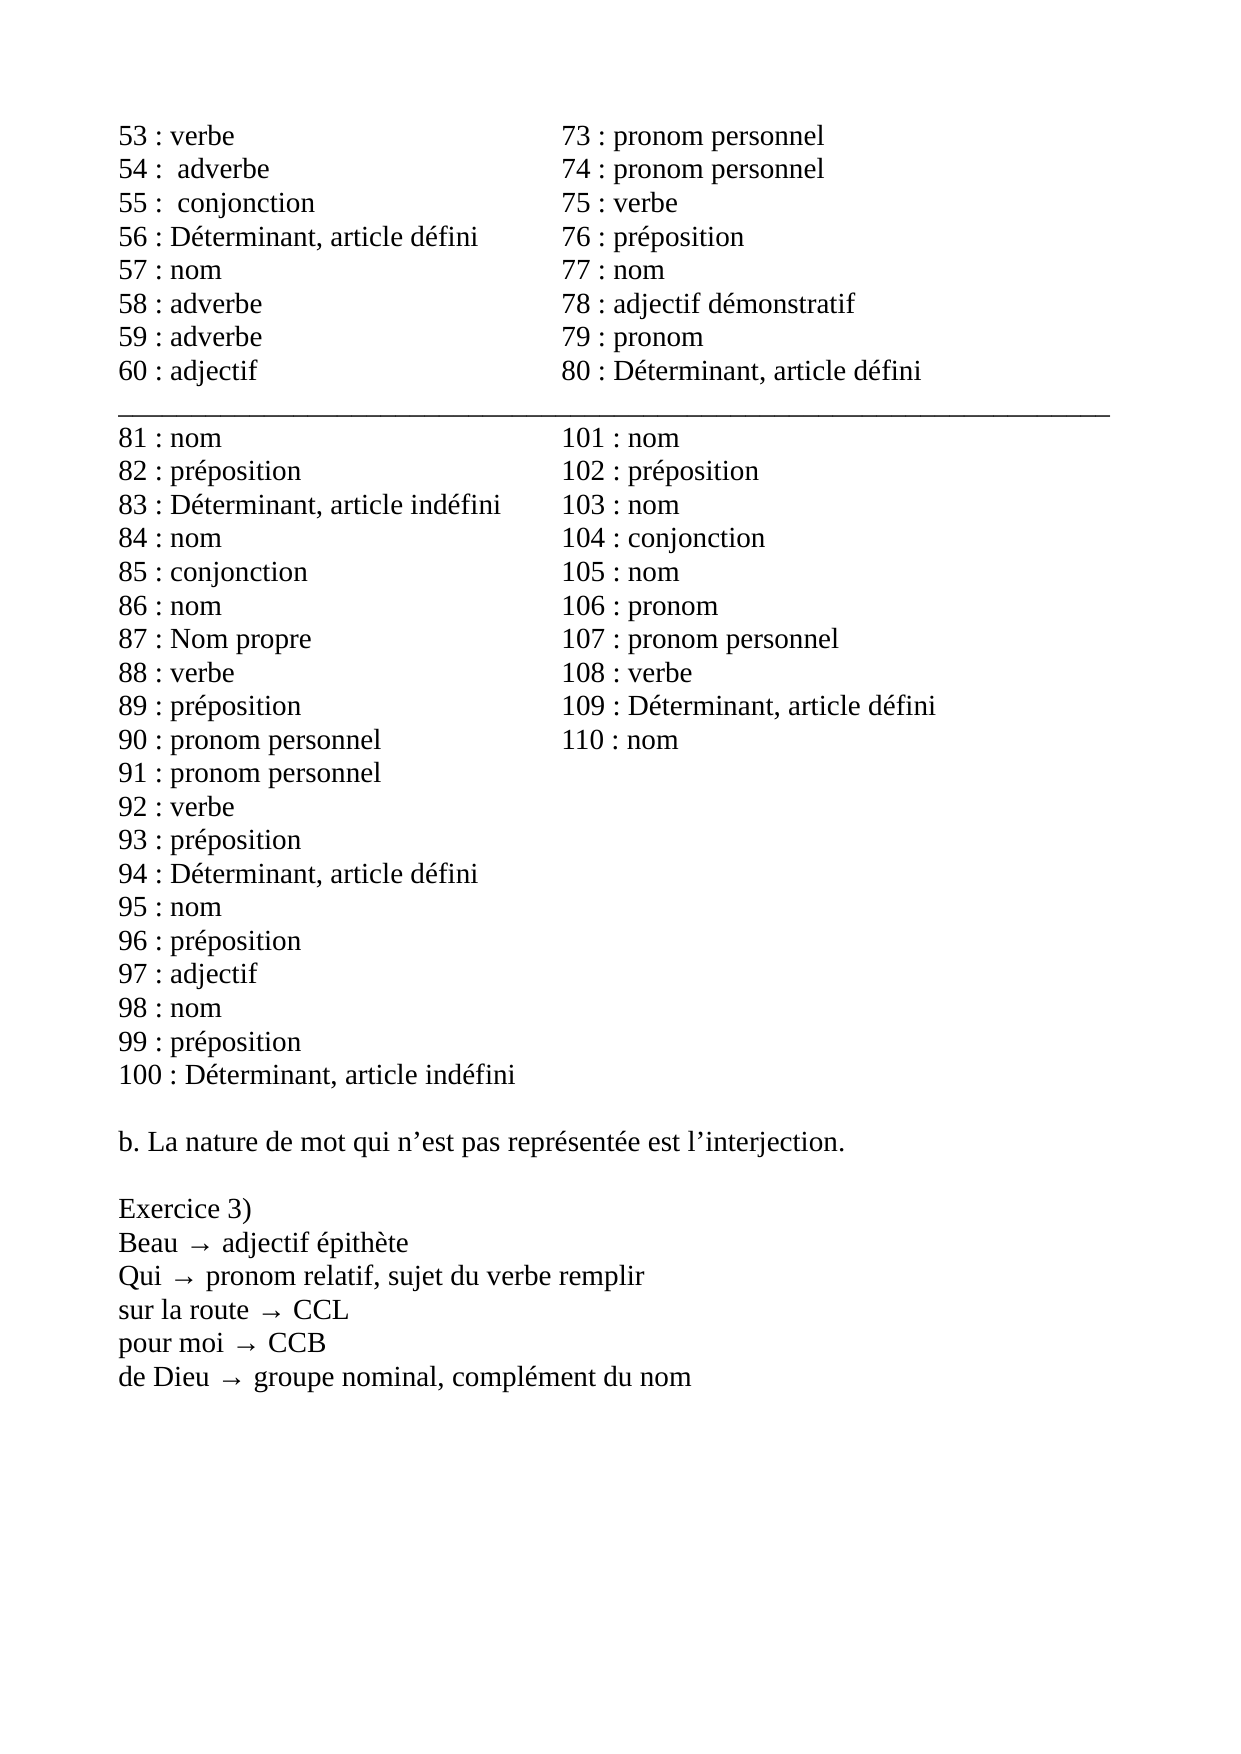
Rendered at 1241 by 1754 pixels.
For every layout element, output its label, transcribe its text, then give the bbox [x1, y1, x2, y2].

text 100 : Déterminant, article indéfini [118, 1057, 1122, 1091]
text 92 : verbe [118, 789, 1122, 822]
text Beau → adjectif épithète [118, 1225, 1122, 1258]
text 81 : nom 101 : nom [118, 420, 1122, 453]
text 88 : verbe 108 : verbe [118, 655, 1122, 688]
text 84 : nom 104 : conjonction [118, 521, 1122, 554]
text 83 : Déterminant, article indéfini 103 : nom [118, 487, 1122, 521]
text 86 : nom 106 : pronom [118, 588, 1122, 621]
text 59 : adverbe 79 : pronom [118, 319, 1122, 353]
text 60 : adjectif 80 : Déterminant, article défini [118, 353, 1122, 386]
text 58 : adverbe 78 : adjectif démonstratif [118, 286, 1122, 319]
text pour moi → CCB [118, 1326, 1122, 1359]
text 97 : adjectif [118, 957, 1122, 990]
text 96 : préposition [118, 923, 1122, 957]
text 82 : préposition 102 : préposition [118, 453, 1122, 487]
text b. La nature de mot qui n’est pas représentée est l’interjection. [118, 1124, 1122, 1158]
text sur la route → CCL [118, 1292, 1122, 1326]
text 54 : adverbe 74 : pronom personnel [118, 152, 1122, 185]
text de Dieu → groupe nominal, complément du nom [118, 1359, 1122, 1393]
text 93 : préposition [118, 822, 1122, 856]
text 95 : nom [118, 889, 1122, 923]
text 89 : préposition 109 : Déterminant, article défini [118, 688, 1122, 722]
text ____________________________________________________________________ [118, 386, 1122, 420]
text 94 : Déterminant, article défini [118, 856, 1122, 889]
text 87 : Nom propre 107 : pronom personnel [118, 621, 1122, 655]
text 57 : nom 77 : nom [118, 252, 1122, 286]
text 53 : verbe 73 : pronom personnel [118, 118, 1122, 152]
text 85 : conjonction 105 : nom [118, 554, 1122, 588]
text 98 : nom [118, 990, 1122, 1024]
text 56 : Déterminant, article défini 76 : préposition [118, 219, 1122, 252]
text Qui → pronom relatif, sujet du verbe remplir [118, 1258, 1122, 1292]
text 90 : pronom personnel 110 : nom [118, 722, 1122, 755]
text 55 : conjonction 75 : verbe [118, 185, 1122, 219]
text Exercice 3) [118, 1191, 1122, 1225]
text 99 : préposition [118, 1024, 1122, 1057]
text 91 : pronom personnel [118, 755, 1122, 789]
